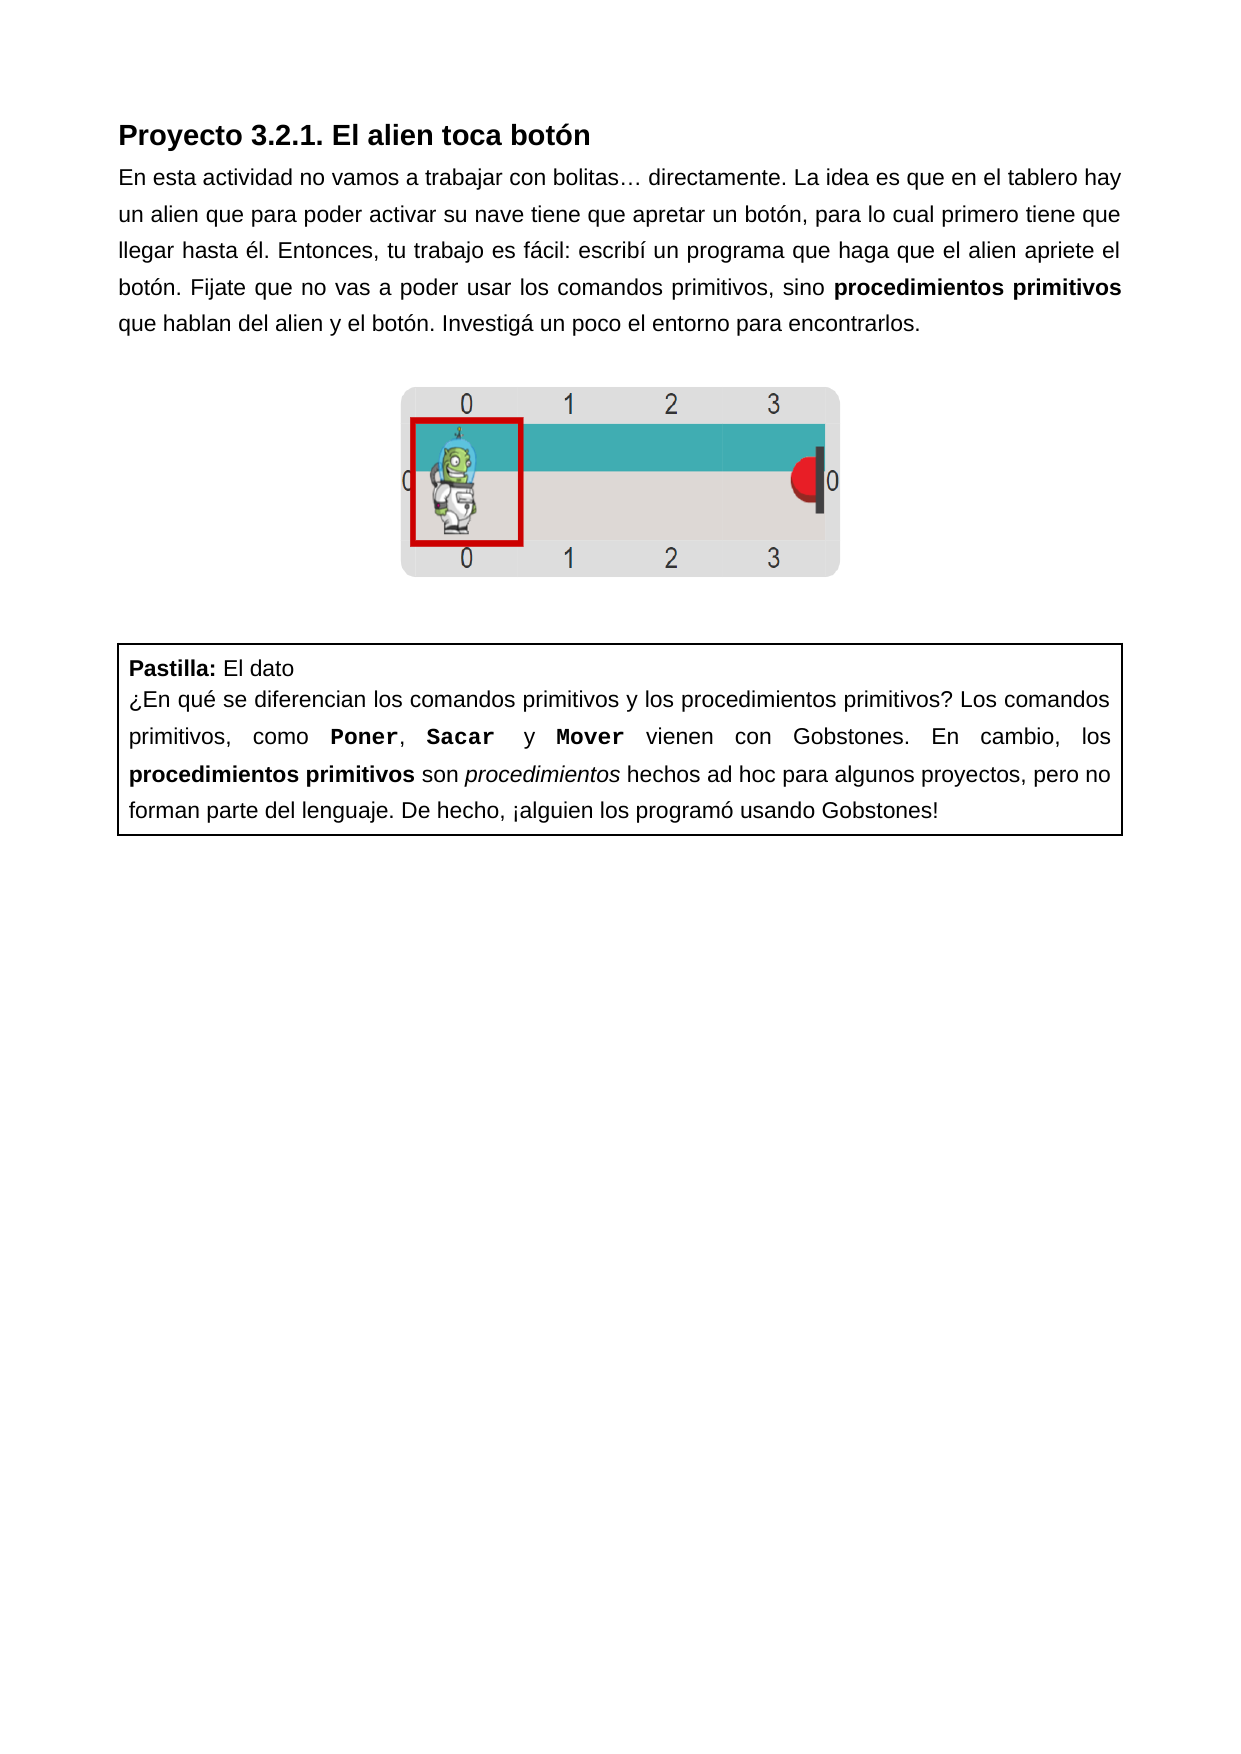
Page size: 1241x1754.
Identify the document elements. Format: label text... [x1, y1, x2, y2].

text Proyecto 3.2.1. El alien toca botón [118, 118, 1122, 152]
list En esta actividad no vamos a trabajar con bolitas… directamente. La idea es que en el tablero hay un alien que para poder activar su nave tiene que apretar un botón, para lo cual primero tiene que llegar hasta él. Entonces, tu trabajo es fácil: escribí un programa que haga que el alien apriete el botón. Fijate que no vas a poder usar los comandos primitivos, sino procedimientos primitivos que hablan del alien y el botón. Investigá un poco el entorno para encontrarlos. [118, 164, 1122, 336]
table_header Pastilla: El dato ¿En qué se diferencian los comandos primitivos y los procedimientos primitivos? Los comandos primitivos, como Poner, Sacar y Mover vienen con Gobstones. En cambio, los procedimientos primitivos son procedimientos hechos ad hoc para algunos proyectos, pero no forman parte del lenguaje. De hecho, ¡alguien los programó usando Gobstones! [119, 645, 1121, 834]
